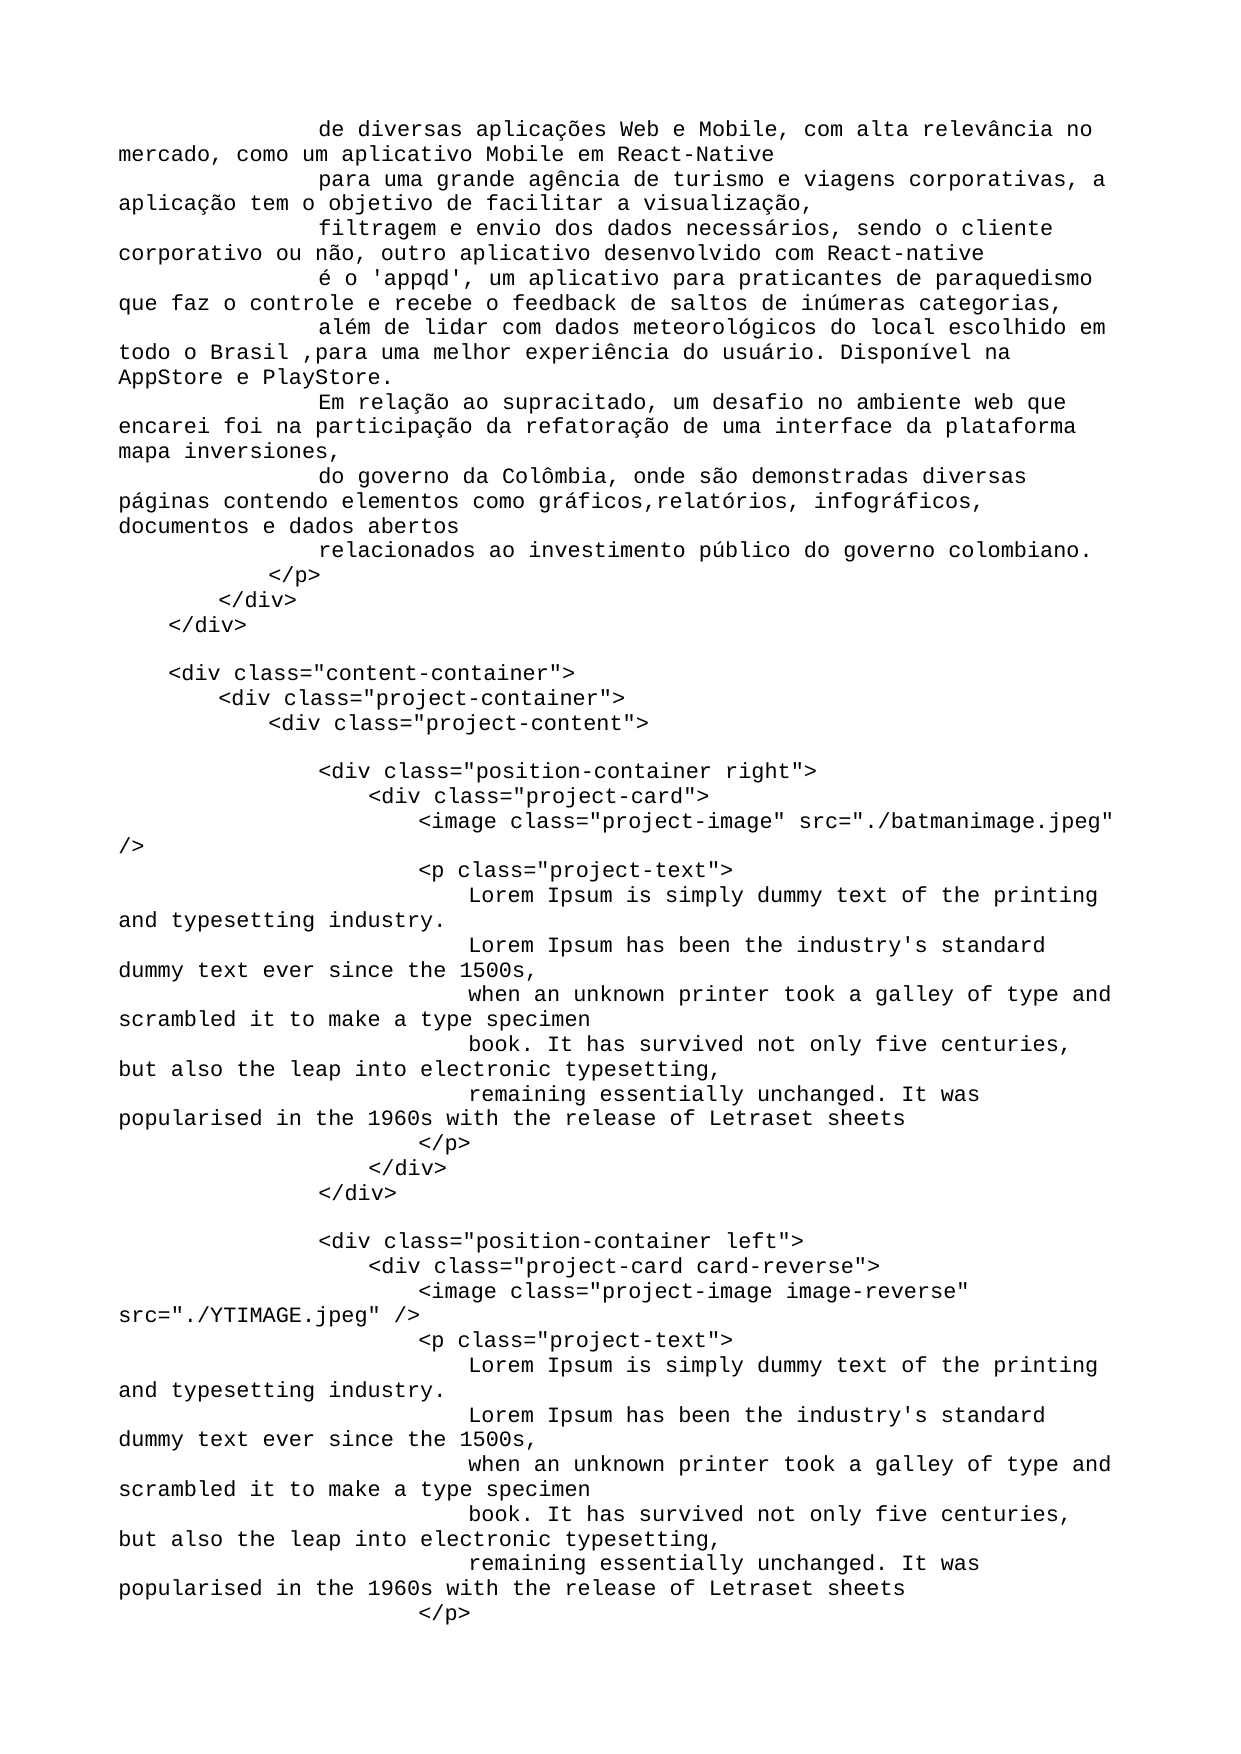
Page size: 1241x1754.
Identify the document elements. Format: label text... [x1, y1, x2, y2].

text </div> [118, 614, 1122, 639]
text </div> [118, 1157, 1122, 1182]
text Lorem Ipsum has been the industry's standard dummy text ever since the 1500s, [118, 1404, 1122, 1453]
text book. It has survived not only five centuries, but also the leap into electronic typesetting, [118, 1503, 1122, 1553]
text remaining essentially unchanged. It was popularised in the 1960s with the release of Letraset sheets [118, 1083, 1122, 1132]
text book. It has survived not only five centuries, but also the leap into electronic typesetting, [118, 1033, 1122, 1083]
text <image class="project-image image-reverse" src="./YTIMAGE.jpeg" /> [118, 1280, 1122, 1329]
text </p> [118, 1602, 1122, 1627]
text <div class="position-container left"> [118, 1230, 1122, 1255]
text Lorem Ipsum is simply dummy text of the printing and typesetting industry. [118, 1354, 1122, 1404]
text </div> [118, 1182, 1122, 1207]
text Lorem Ipsum is simply dummy text of the printing and typesetting industry. [118, 884, 1122, 934]
text <image class="project-image" src="./batmanimage.jpeg" /> [118, 810, 1122, 859]
text <div class="position-container right"> [118, 760, 1122, 785]
text <div class="content-container"> [118, 662, 1122, 687]
text do governo da Colômbia, onde são demonstradas diversas páginas contendo elementos como gráficos,relatórios, infográficos, documentos e dados abertos [118, 465, 1122, 539]
text when an unknown printer took a galley of type and scrambled it to make a type specimen [118, 983, 1122, 1033]
text <div class="project-content"> [118, 712, 1122, 737]
text é o 'appqd', um aplicativo para praticantes de paraquedismo que faz o controle e recebe o feedback de saltos de inúmeras categorias, [118, 267, 1122, 316]
text Lorem Ipsum has been the industry's standard dummy text ever since the 1500s, [118, 934, 1122, 983]
text <div class="project-container"> [118, 687, 1122, 712]
text Em relação ao supracitado, um desafio no ambiente web que encarei foi na participação da refatoração de uma interface da plataforma mapa inversiones, [118, 391, 1122, 465]
text remaining essentially unchanged. It was popularised in the 1960s with the release of Letraset sheets [118, 1553, 1122, 1602]
text além de lidar com dados meteorológicos do local escolhido em todo o Brasil ,para uma melhor experiência do usuário. Disponível na AppStore e PlayStore. [118, 316, 1122, 391]
text <div class="project-card"> [118, 785, 1122, 810]
text </p> [118, 1132, 1122, 1157]
text para uma grande agência de turismo e viagens corporativas, a aplicação tem o objetivo de facilitar a visualização, [118, 168, 1122, 217]
text <div class="project-card card-reverse"> [118, 1255, 1122, 1280]
text </div> [118, 589, 1122, 614]
text <p class="project-text"> [118, 1329, 1122, 1354]
text de diversas aplicações Web e Mobile, com alta relevância no mercado, como um aplicativo Mobile em React-Native [118, 118, 1122, 168]
text filtragem e envio dos dados necessários, sendo o cliente corporativo ou não, outro aplicativo desenvolvido com React-native [118, 217, 1122, 267]
text <p class="project-text"> [118, 859, 1122, 884]
text </p> [118, 564, 1122, 589]
text relacionados ao investimento público do governo colombiano. [118, 539, 1122, 564]
text when an unknown printer took a galley of type and scrambled it to make a type specimen [118, 1453, 1122, 1503]
